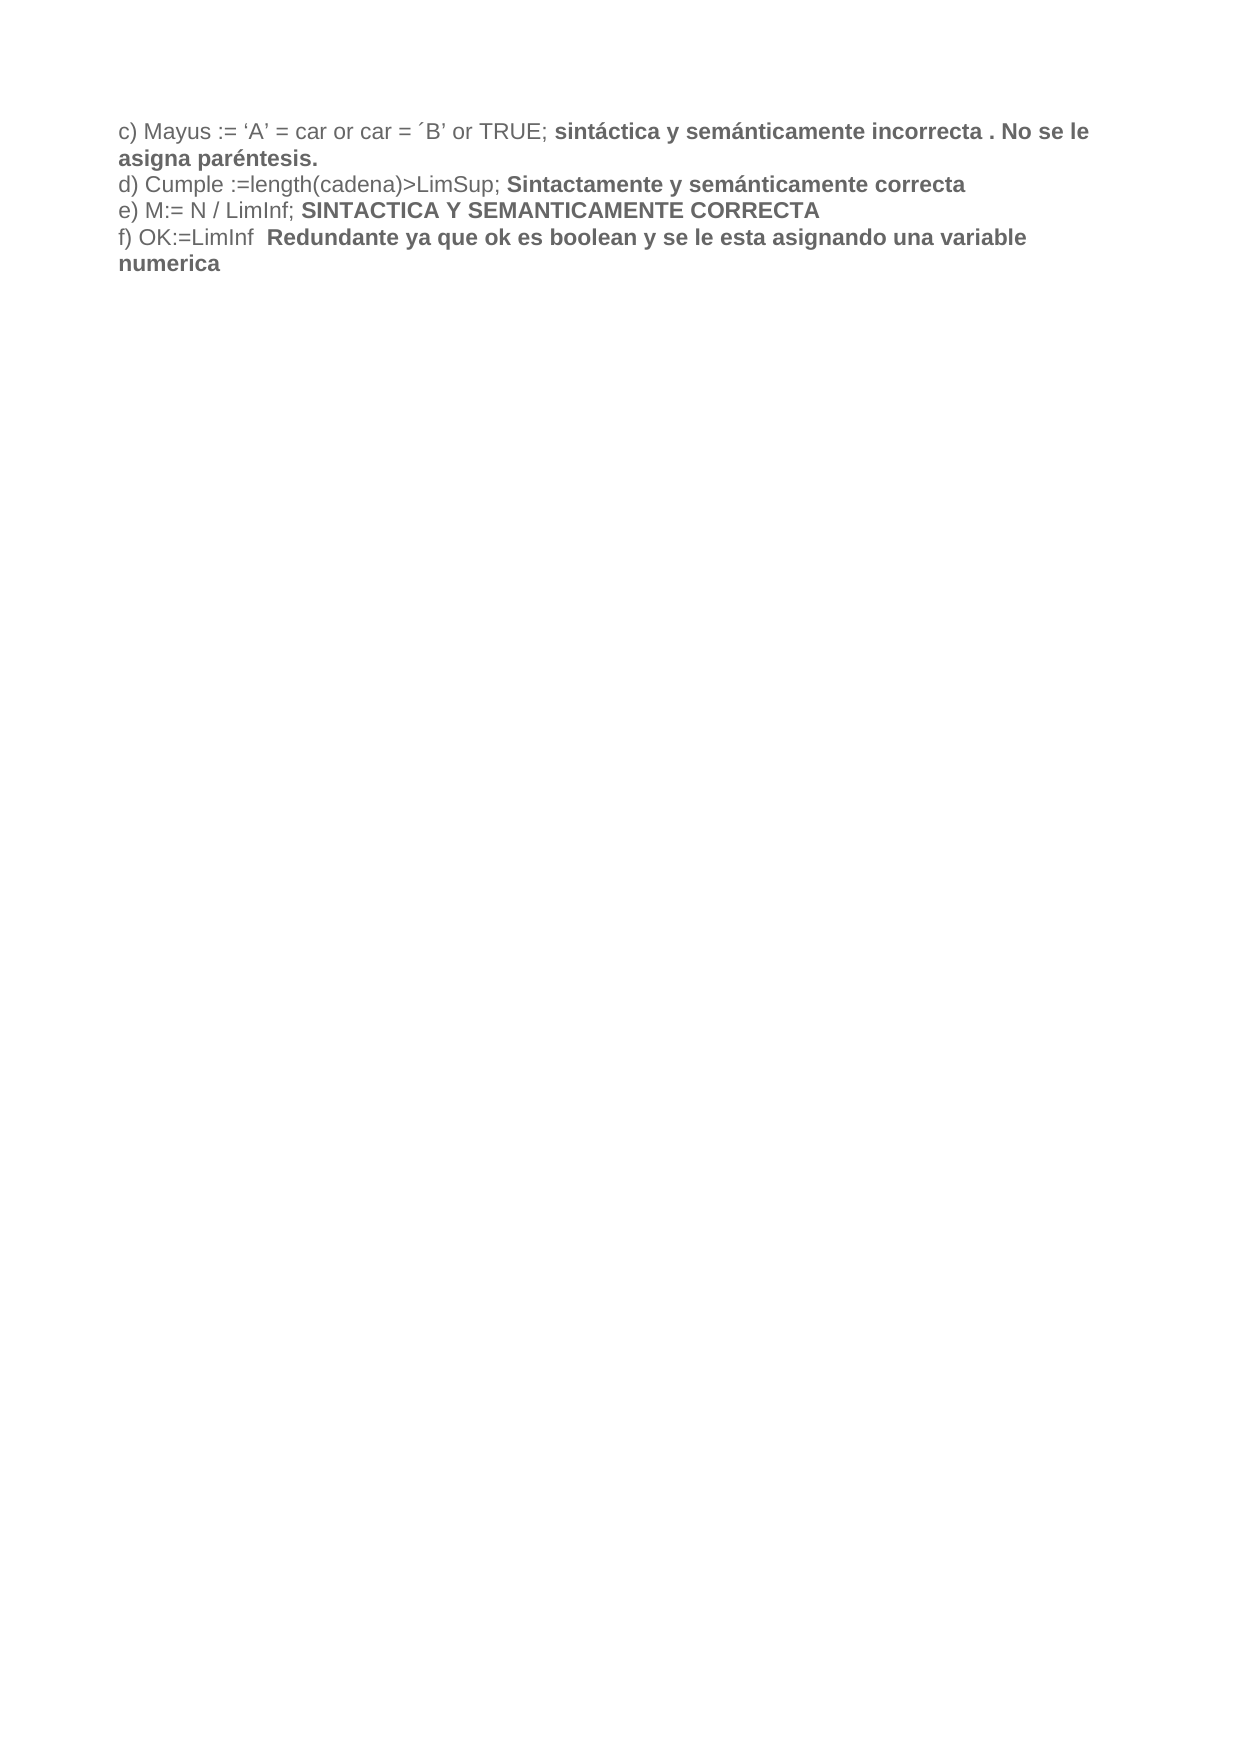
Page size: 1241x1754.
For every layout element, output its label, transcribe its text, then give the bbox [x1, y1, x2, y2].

text d) Cumple :=length(cadena)>LimSup; Sintactamente y semánticamente correcta [118, 171, 1122, 197]
text f) OK:=LimInf Redundante ya que ok es boolean y se le esta asignando una variable numerica [118, 223, 1122, 276]
text c) Mayus := ‘A’ = car or car = ´B’ or TRUE; sintáctica y semánticamente incorrecta . No se le asigna paréntesis. [118, 118, 1122, 171]
text e) M:= N / LimInf; SINTACTICA Y SEMANTICAMENTE CORRECTA [118, 197, 1122, 223]
